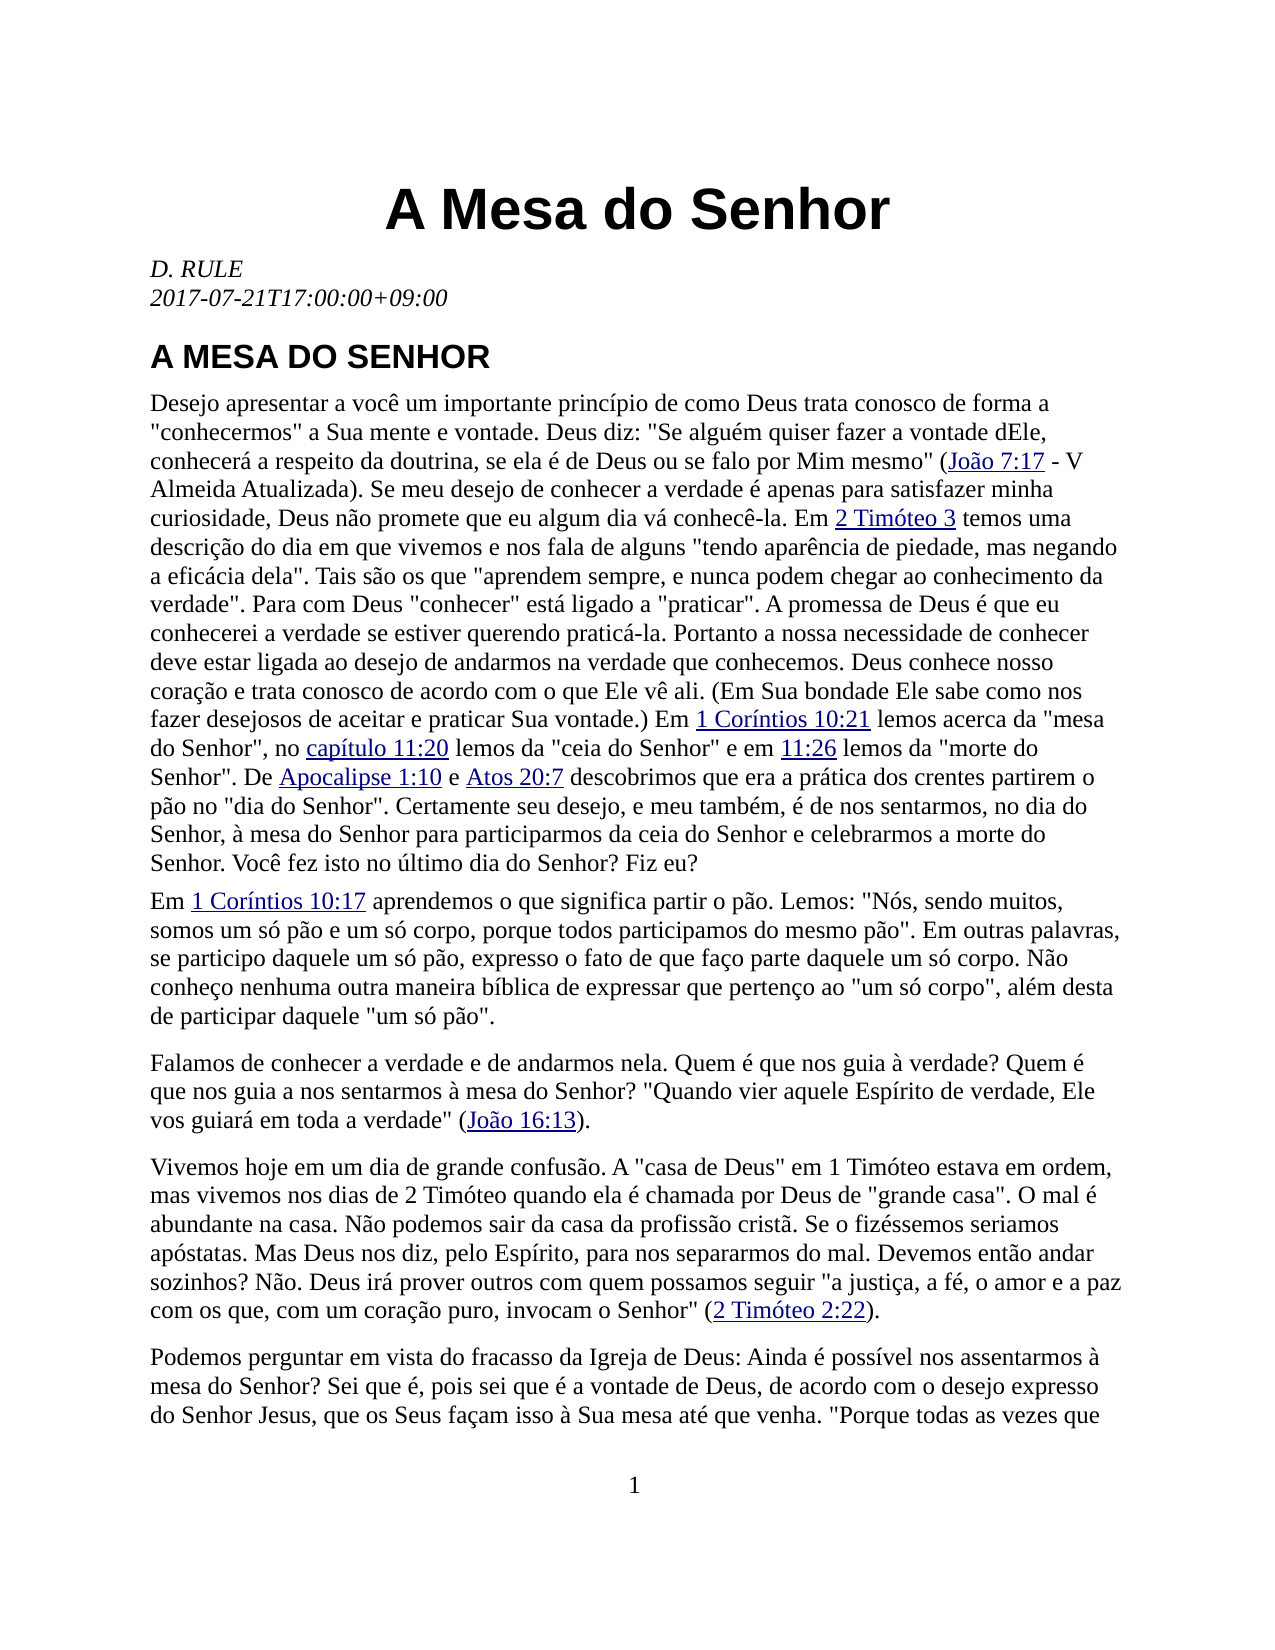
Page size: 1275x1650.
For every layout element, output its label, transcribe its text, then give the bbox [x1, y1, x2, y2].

text Vivemos hoje em um dia de grande confusão. A "casa de Deus" em 1 Timóteo estava em ordem, mas vivemos nos dias de 2 Timóteo quando ela é chamada por Deus de "grande casa". O mal é abundante na casa. Não podemos sair da casa da profissão cristã. Se o fizéssemos seriamos apóstatas. Mas Deus nos diz, pelo Espírito, para nos separarmos do mal. Devemos então andar sozinhos? Não. Deus irá prover outros com quem possamos seguir "a justiça, a fé, o amor e a paz com os que, com um coração puro, invocam o Senhor" (2 Timóteo 2:22). [150, 1152, 1125, 1324]
text Em 1 Coríntios 10:17 aprendemos o que significa partir o pão. Lemos: "Nós, sendo muitos, somos um só pão e um só corpo, porque todos participamos do mesmo pão". Em outras palavras, se participo daquele um só pão, expresso o fato de que faço parte daquele um só corpo. Não conheço nenhuma outra maneira bíblica de expressar que pertenço ao "um só corpo", além desta de participar daquele "um só pão". [150, 886, 1125, 1030]
text D. RULE [150, 254, 1125, 283]
text Desejo apresentar a você um importante princípio de como Deus trata conosco de forma a "conhecermos" a Sua mente e vontade. Deus diz: "Se alguém quiser fazer a vontade dEle, conhecerá a respeito da doutrina, se ela é de Deus ou se falo por Mim mesmo" (João 7:17 - V Almeida Atualizada). Se meu desejo de conhecer a verdade é apenas para satisfazer minha curiosidade, Deus não promete que eu algum dia vá conhecê-la. Em 2 Timóteo 3 temos uma descrição do dia em que vivemos e nos fala de alguns "tendo aparência de piedade, mas negando a eficácia dela". Tais são os que "aprendem sempre, e nunca podem chegar ao conhecimento da verdade". Para com Deus "conhecer" está ligado a "praticar". A promessa de Deus é que eu conhecerei a verdade se estiver querendo praticá-la. Portanto a nossa necessidade de conhecer deve estar ligada ao desejo de andarmos na verdade que conhecemos. Deus conhece nosso coração e trata conosco de acordo com o que Ele vê ali. (Em Sua bondade Ele sabe como nos fazer desejosos de aceitar e praticar Sua vontade.) Em 1 Coríntios 10:21 lemos acerca da "mesa do Senhor", no capítulo 11:20 lemos da "ceia do Senhor" e em 11:26 lemos da "morte do Senhor". De Apocalipse 1:10 e Atos 20:7 descobrimos que era a prática dos crentes partirem o pão no "dia do Senhor". Certamente seu desejo, e meu também, é de nos sentarmos, no dia do Senhor, à mesa do Senhor para participarmos da ceia do Senhor e celebrarmos a morte do Senhor. Você fez isto no último dia do Senhor? Fiz eu? [150, 388, 1125, 877]
subtitle A MESA DO SENHOR [150, 337, 1125, 376]
title A Mesa do Senhor [150, 175, 1125, 242]
text Falamos de conhecer a verdade e de andarmos nela. Quem é que nos guia à verdade? Quem é que nos guia a nos sentarmos à mesa do Senhor? "Quando vier aquele Espírito de verdade, Ele vos guiará em toda a verdade" (João 16:13). [150, 1048, 1125, 1134]
text Podemos perguntar em vista do fracasso da Igreja de Deus: Ainda é possível nos assentarmos à mesa do Senhor? Sei que é, pois sei que é a vontade de Deus, de acordo com o desejo expresso do Senhor Jesus, que os Seus façam isso à Sua mesa até que venha. "Porque todas as vezes que [150, 1342, 1125, 1428]
text 2017-07-21T17:00:00+09:00 [150, 283, 1125, 312]
